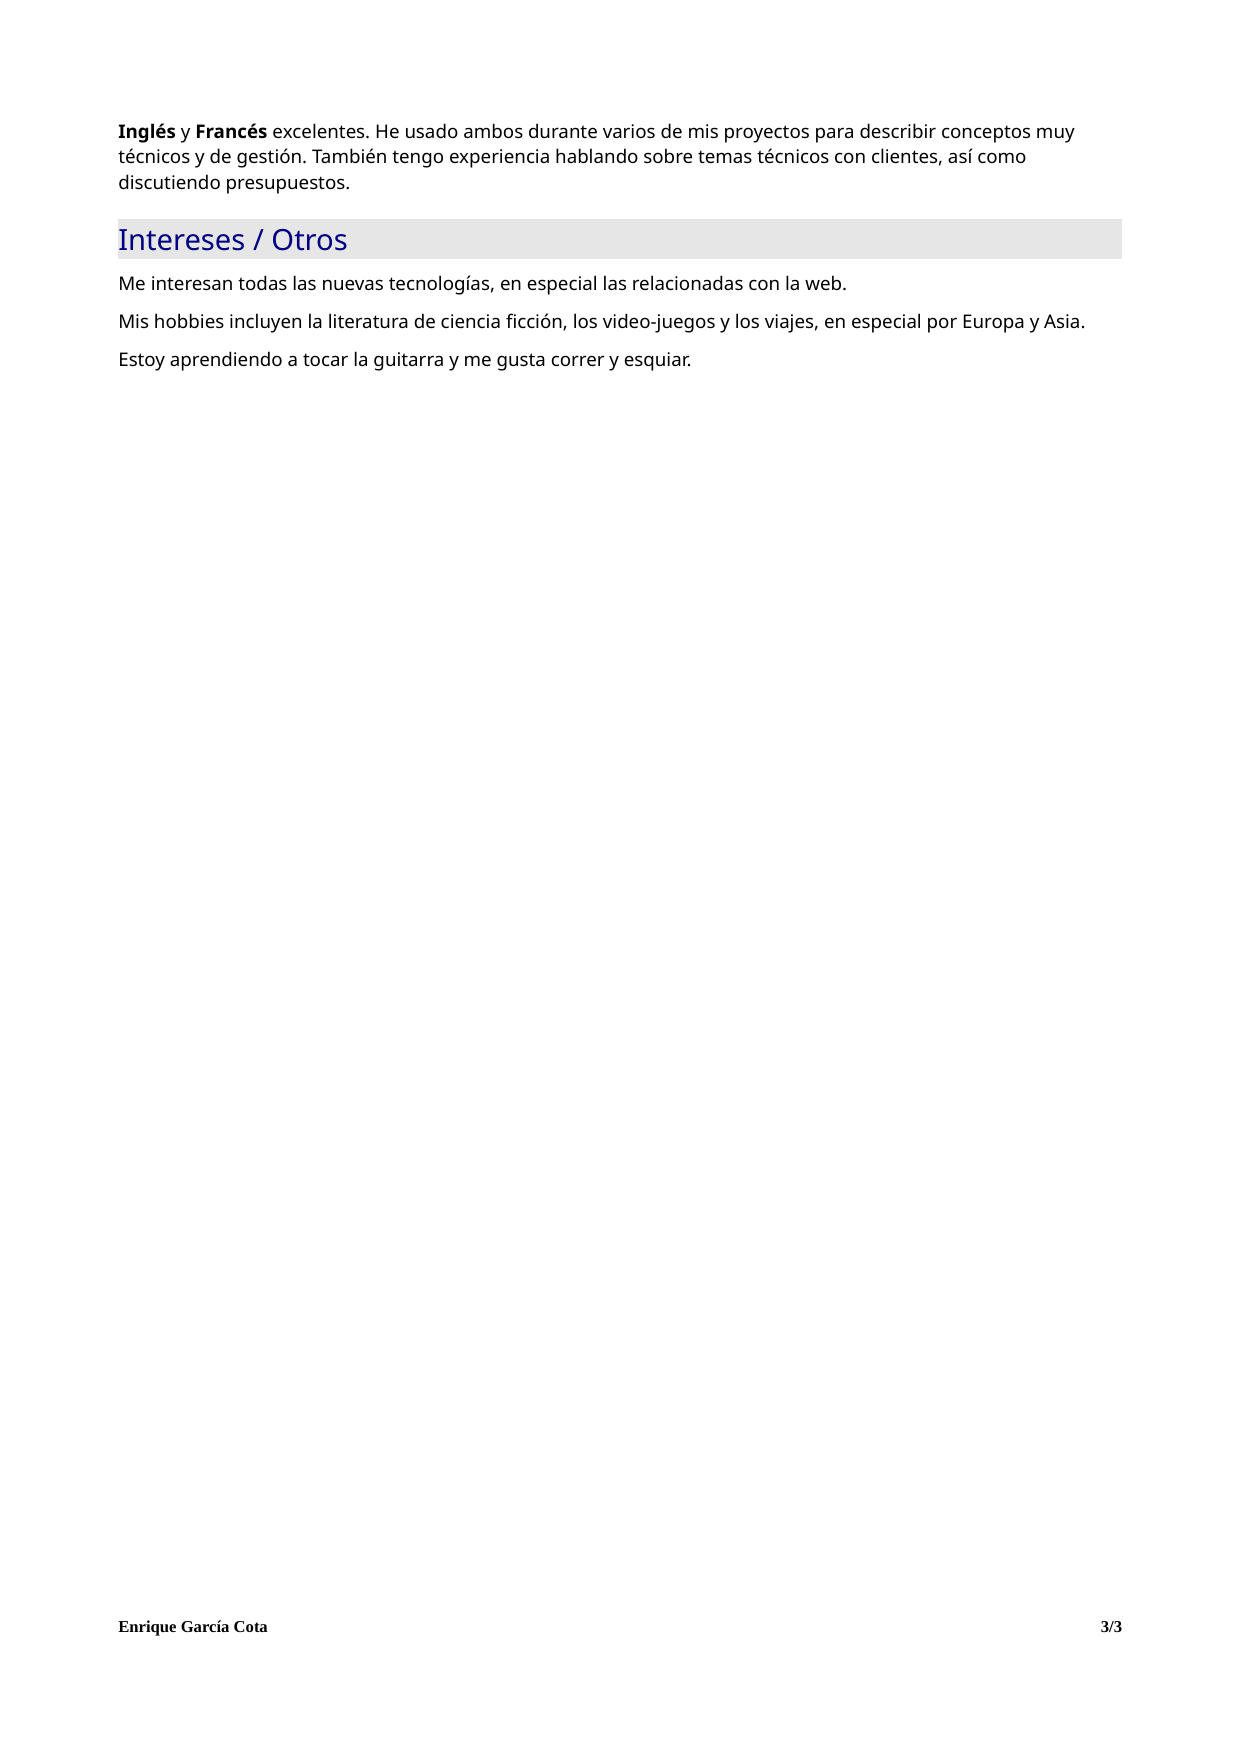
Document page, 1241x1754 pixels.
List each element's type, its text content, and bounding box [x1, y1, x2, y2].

subtitle Intereses / Otros [118, 219, 1122, 259]
text Estoy aprendiendo a tocar la guitarra y me gusta correr y esquiar. [118, 346, 1122, 372]
text Inglés y Francés excelentes. He usado ambos durante varios de mis proyectos para describir conceptos muy técnicos y de gestión. También tengo experiencia hablando sobre temas técnicos con clientes, así como discutiendo presupuestos. [118, 118, 1122, 195]
text Mis hobbies incluyen la literatura de ciencia ficción, los video-juegos y los viajes, en especial por Europa y Asia. [118, 308, 1122, 334]
text Me interesan todas las nuevas tecnologías, en especial las relacionadas con la web. [118, 270, 1122, 296]
